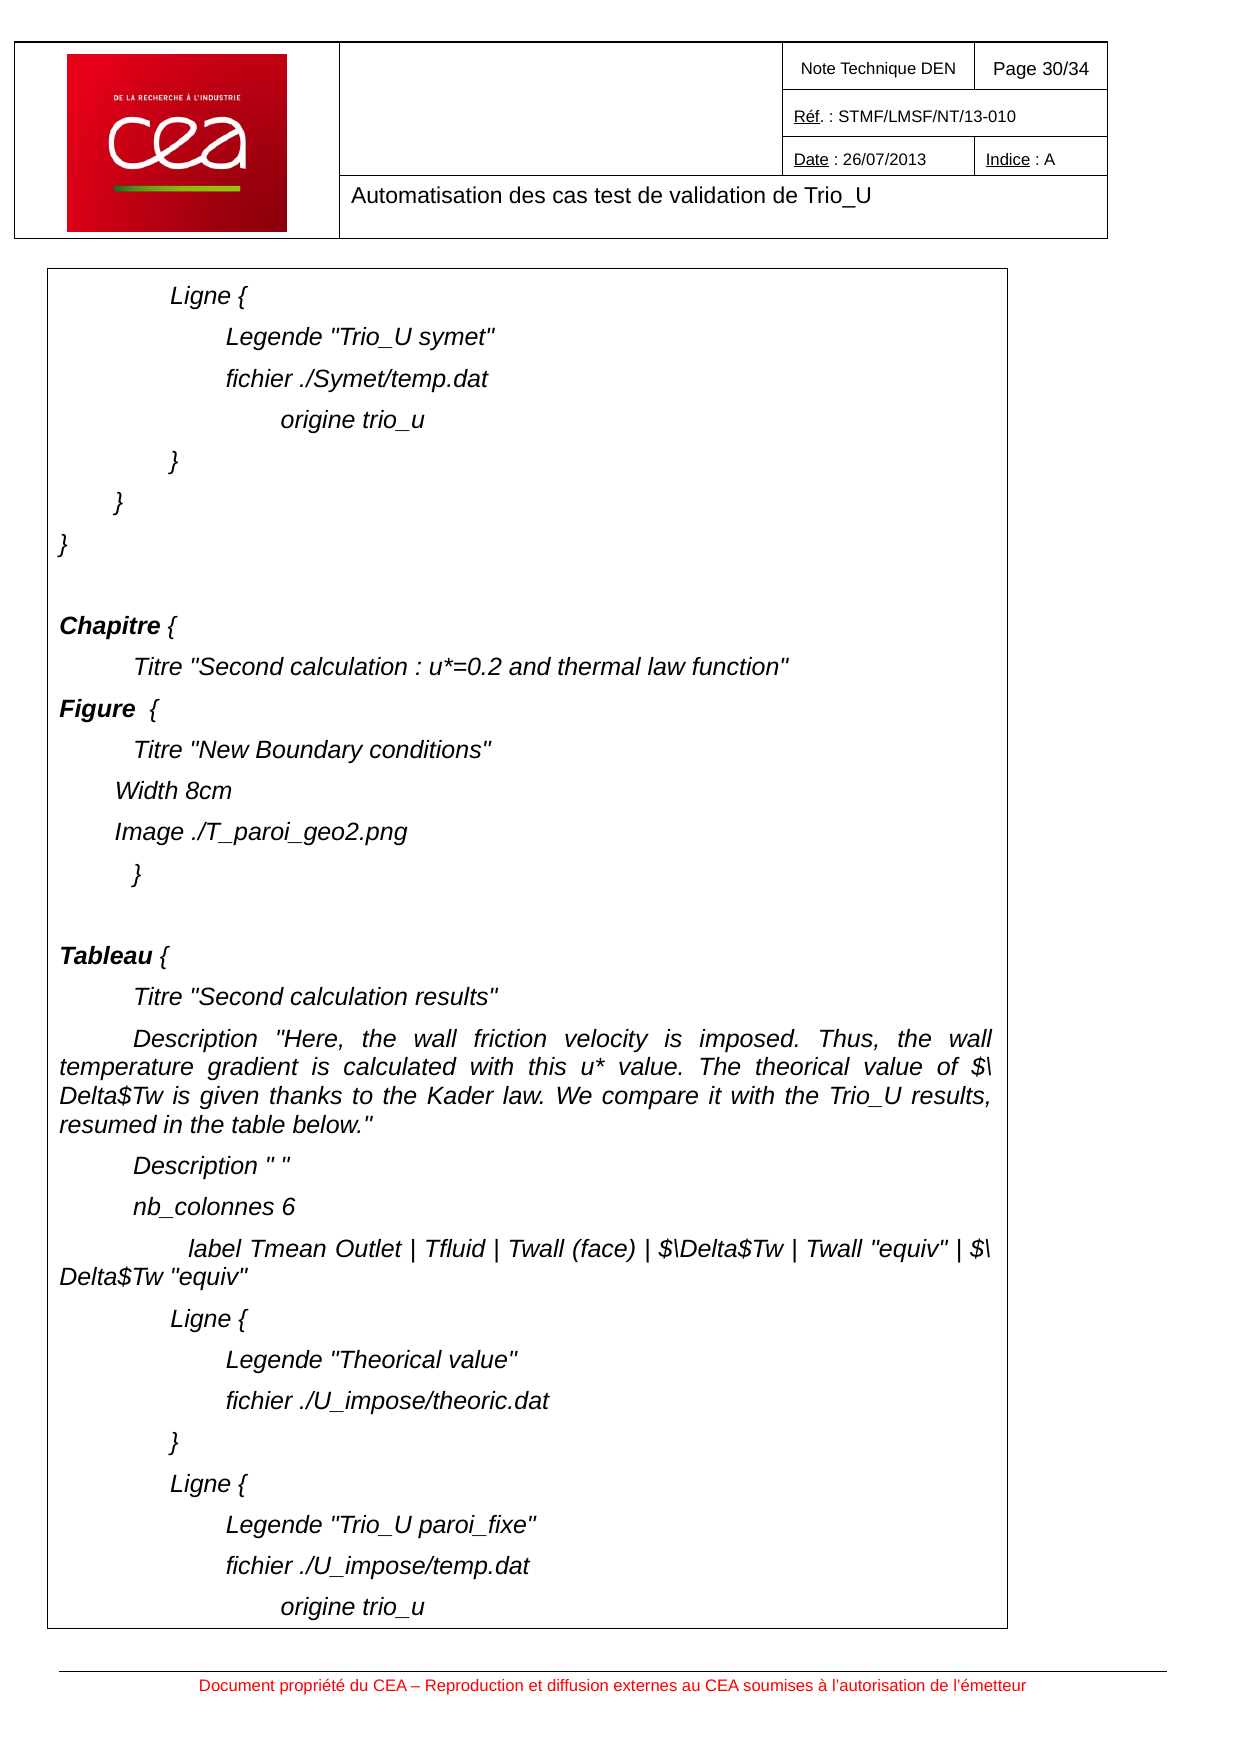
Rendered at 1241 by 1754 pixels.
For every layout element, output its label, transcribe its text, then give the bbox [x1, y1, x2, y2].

picture [67, 54, 287, 232]
table_header Ligne { Legende "Trio_U symet" fichier ./Symet/temp.dat origine trio_u } } } Chapitre { Titre "Second calculation : u*=0.2 and thermal law function" Figure { Titre "New Boundary conditions" Width 8cm Image ./T_paroi_geo2.png } Tableau { Titre "Second calculation results" Description "Here, the wall friction velocity is imposed. Thus, the wall temperature gradient is calculated with this u* value. The theorical value of $\Delta$Tw is given thanks to the Kader law. We compare it with the Trio_U results, resumed in the table below." Description " " nb_colonnes 6 label Tmean Outlet | Tfluid | Twall (face) | $\Delta$Tw | Twall "equiv" | $\Delta$Tw "equiv" Ligne { Legende "Theorical value" fichier ./U_impose/theoric.dat } Ligne { Legende "Trio_U paroi_fixe" fichier ./U_impose/temp.dat origine trio_u [48, 269, 1007, 1627]
